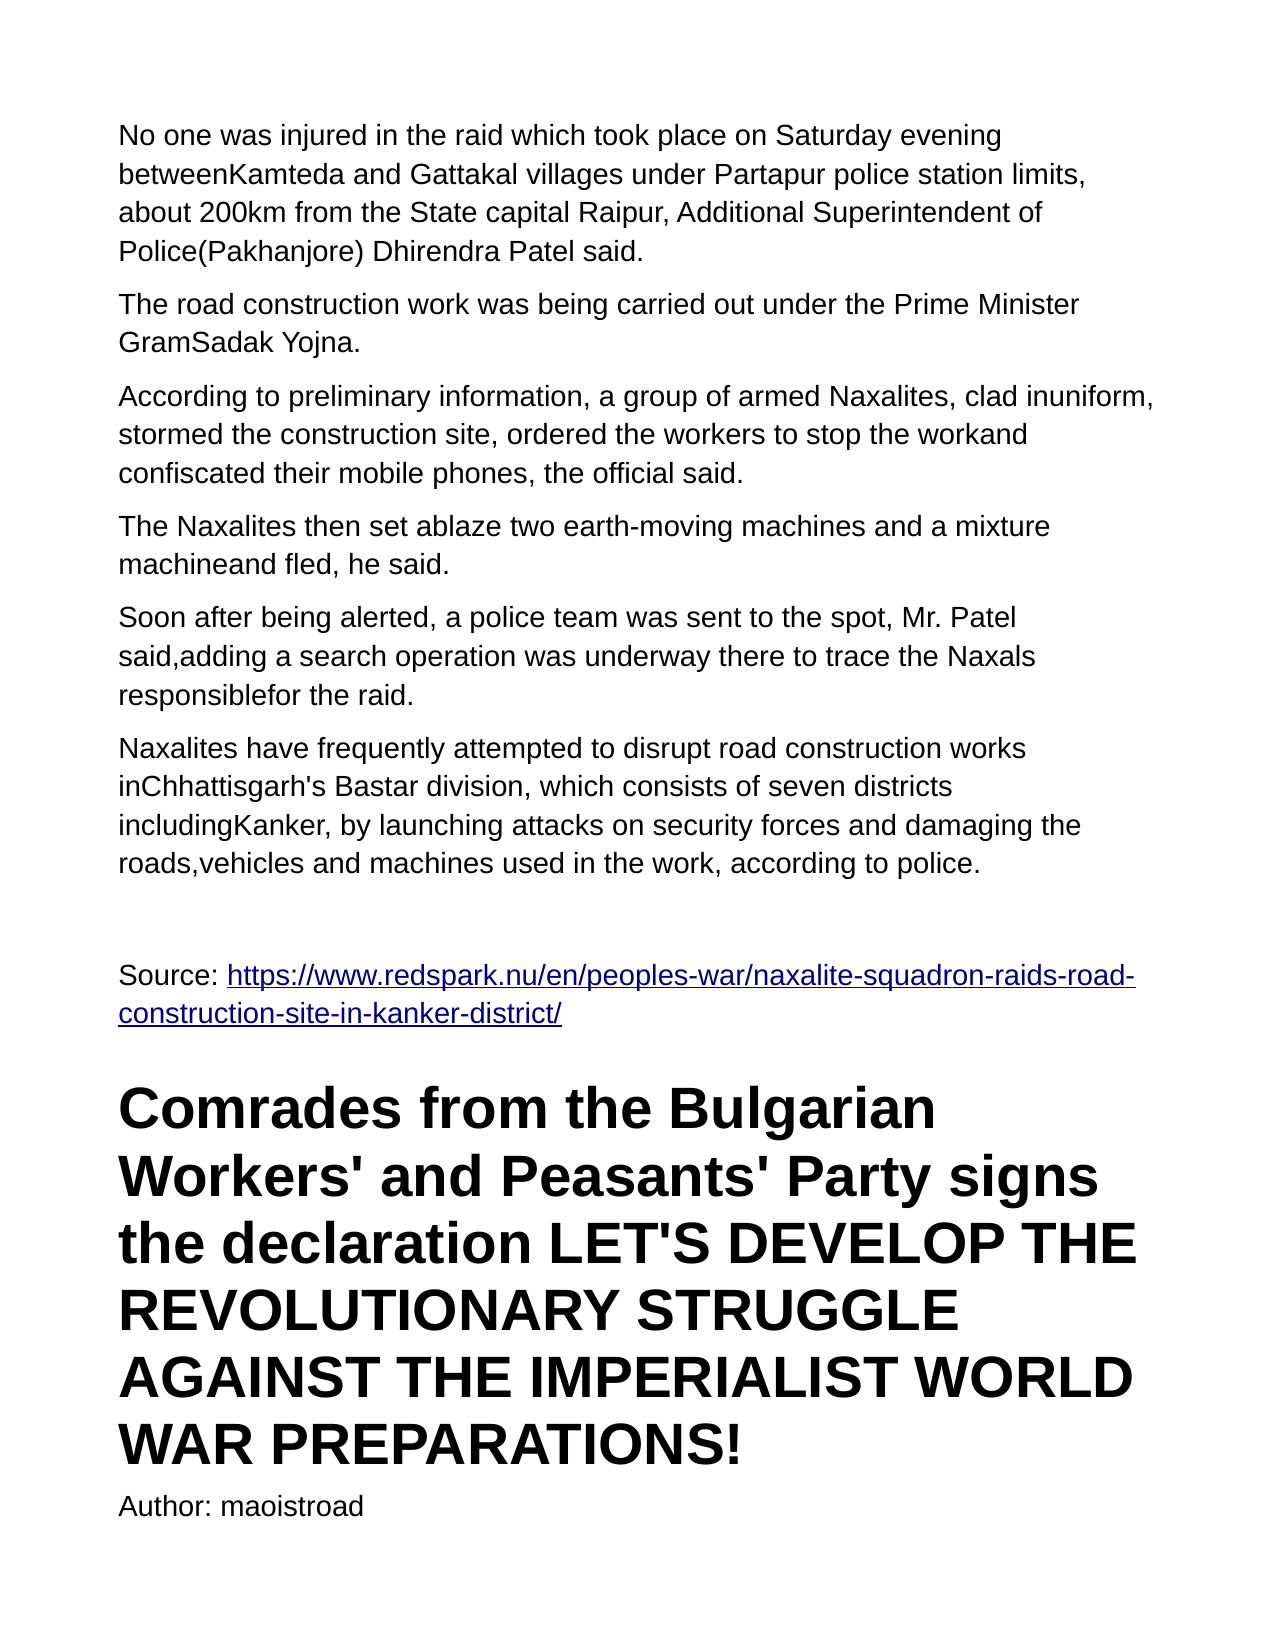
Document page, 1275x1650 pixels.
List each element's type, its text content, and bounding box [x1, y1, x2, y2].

text Author: maoistroad [118, 1489, 1157, 1523]
text The Naxalites then set ablaze two earth-moving machines and a mixture machineand fled, he said. [118, 509, 1157, 581]
text Soon after being alerted, a police team was sent to the spot, Mr. Patel said,adding a search operation was underway there to trace the Naxals responsiblefor the raid. [118, 600, 1157, 711]
subtitle Comrades from the Bulgarian Workers' and Peasants' Party signs the declaration LET'S DEVELOP THE REVOLUTIONARY STRUGGLE AGAINST THE IMPERIALIST WORLD WAR PREPARATIONS! [118, 1074, 1157, 1477]
text The road construction work was being carried out under the Prime Minister GramSadak Yojna. [118, 287, 1157, 359]
text No one was injured in the raid which took place on Saturday evening betweenKamteda and Gattakal villages under Partapur police station limits, about 200km from the State capital Raipur, Additional Superintendent of Police(Pakhanjore) Dhirendra Patel said. [118, 118, 1157, 267]
text Naxalites have frequently attempted to disrupt road construction works inChhattisgarh's Bastar division, which consists of seven districts includingKanker, by launching attacks on security forces and damaging the roads,vehicles and machines used in the work, according to police. [118, 731, 1157, 880]
text According to preliminary information, a group of armed Naxalites, clad inuniform, stormed the construction site, ordered the workers to stop the workand confiscated their mobile phones, the official said. [118, 378, 1157, 489]
text Source: https://www.redspark.nu/en/peoples-war/naxalite-squadron-raids-road-construction-site-in-kanker-district/ [118, 958, 1157, 1030]
text Source : https://www.thehindu.com/news/national/other-states/naxalites-> torch-3-machines-engaged-in-road-construction-work-in-> chhattisgarh/article66528290.ece [177, 899, 1098, 928]
